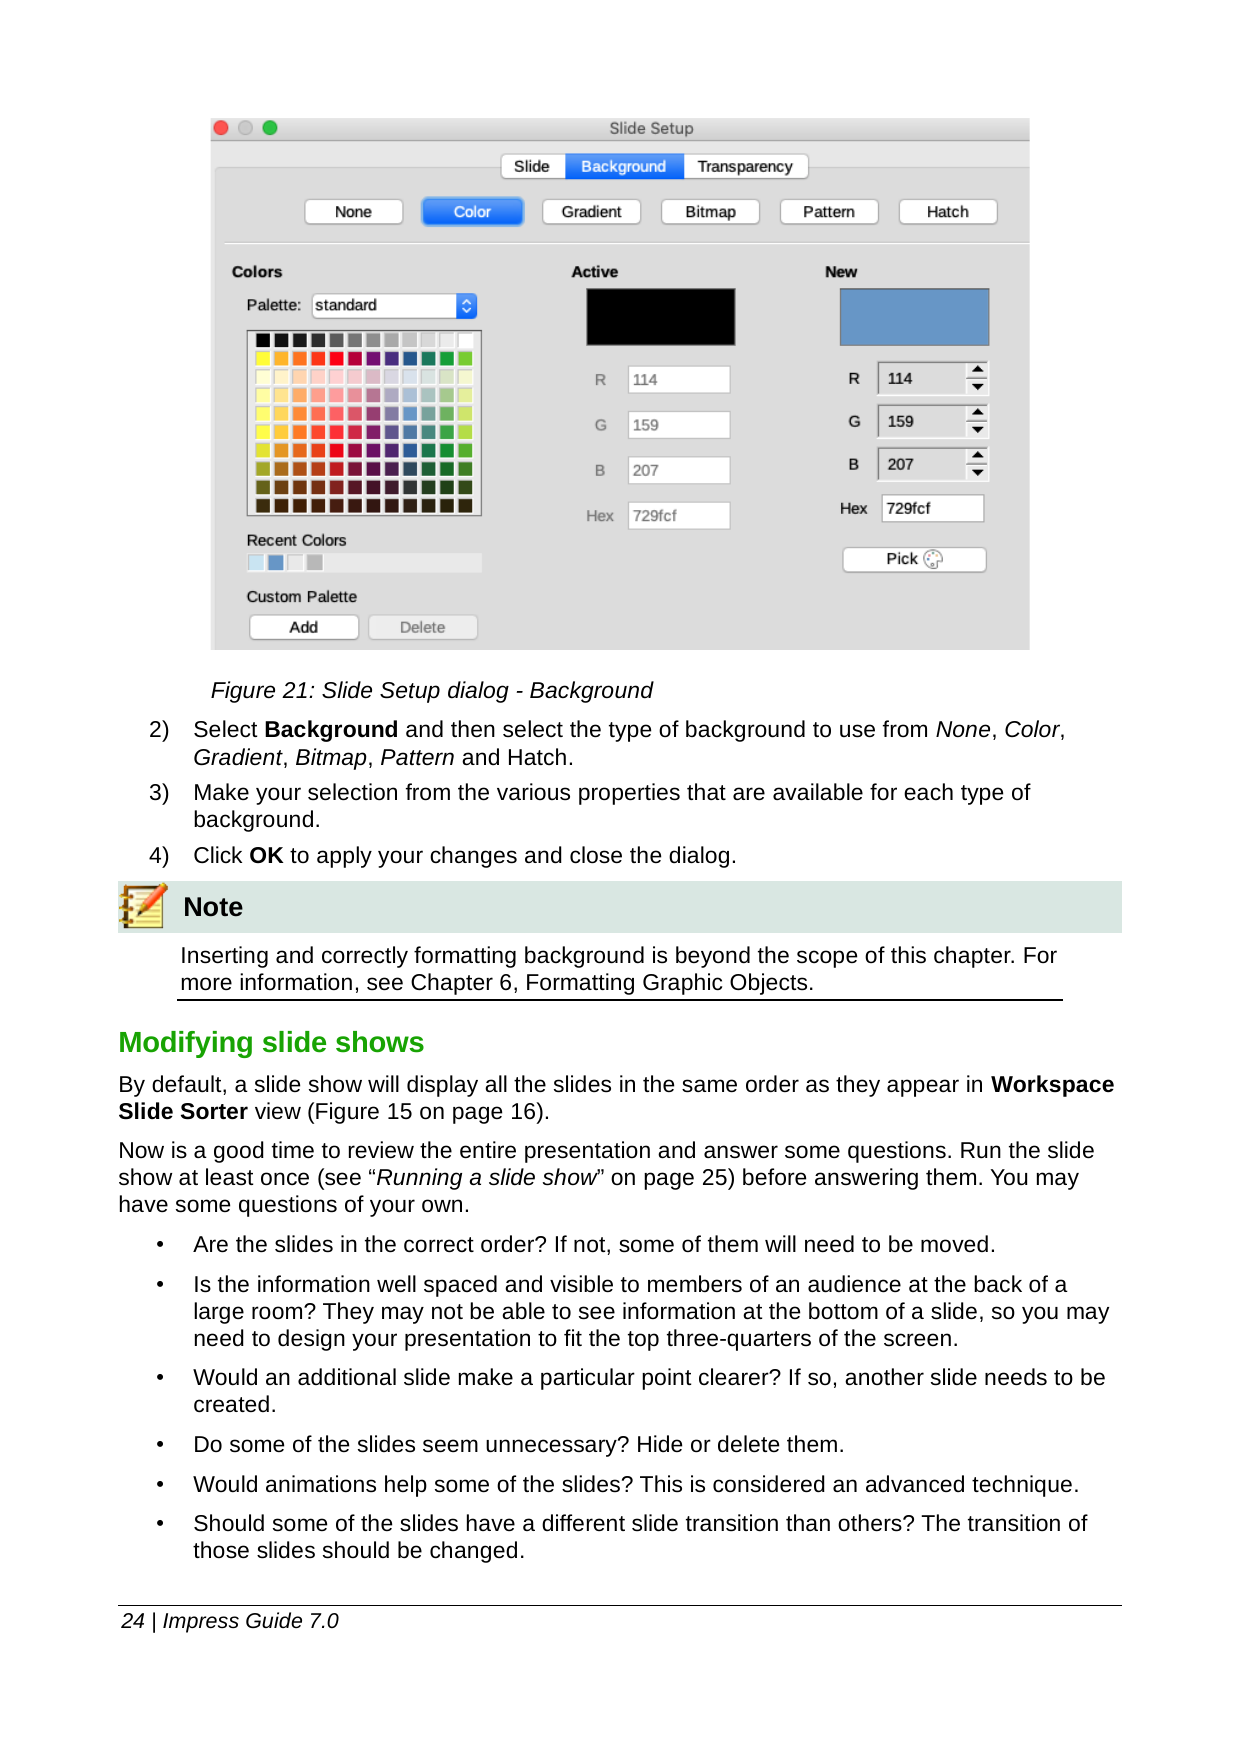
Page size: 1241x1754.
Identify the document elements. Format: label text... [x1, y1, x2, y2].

list Should some of the slides have a different slide transition than others? The transition of those slides should be changed. [156, 1509, 1122, 1564]
subtitle Note [118, 881, 1122, 933]
list Click OK to apply your changes and close the dialog. [169, 842, 1122, 869]
list Would animations help some of the slides? This is considered an advanced technique. [156, 1470, 1122, 1497]
subtitle Modifying slide shows [118, 1024, 1122, 1058]
list Are the slides in the correct order? If not, some of them will need to be moved. [156, 1230, 1122, 1257]
list Make your selection from the various properties that are available for each type of background. [169, 779, 1122, 833]
text Now is a good time to review the entire presentation and answer some questions. Run the slide show at least once (see “Running a slide show” on page 24) before answering them. You may have some questions of your own. [118, 1137, 1122, 1218]
picture [210, 118, 1030, 650]
list Is the information well spaced and visible to members of an audience at the back of a large room? They may not be able to see information at the bottom of a slide, so you may need to design your presentation to fit the top three-quarters of the screen. [156, 1270, 1122, 1351]
text Figure 21: Slide Setup dialog - Background [211, 650, 1030, 704]
list Select Background and then select the type of background to use from None, Color, Gradient, Bitmap, Pattern and Hatch. [169, 716, 1122, 770]
picture [119, 881, 170, 932]
text By default, a slide show will display all the slides in the same order as they appear in Workspace Slide Sorter view (Figure 15 on page 15). [118, 1070, 1122, 1124]
list Do some of the slides seem unnecessary? Hide or delete them. [156, 1430, 1122, 1457]
list Would an additional slide make a particular point clearer? If so, another slide needs to be created. [156, 1364, 1122, 1418]
text Inserting and correctly formatting background is beyond the scope of this chapter. For more information, see Chapter 6, Formatting Graphic Objects. [177, 939, 1063, 999]
